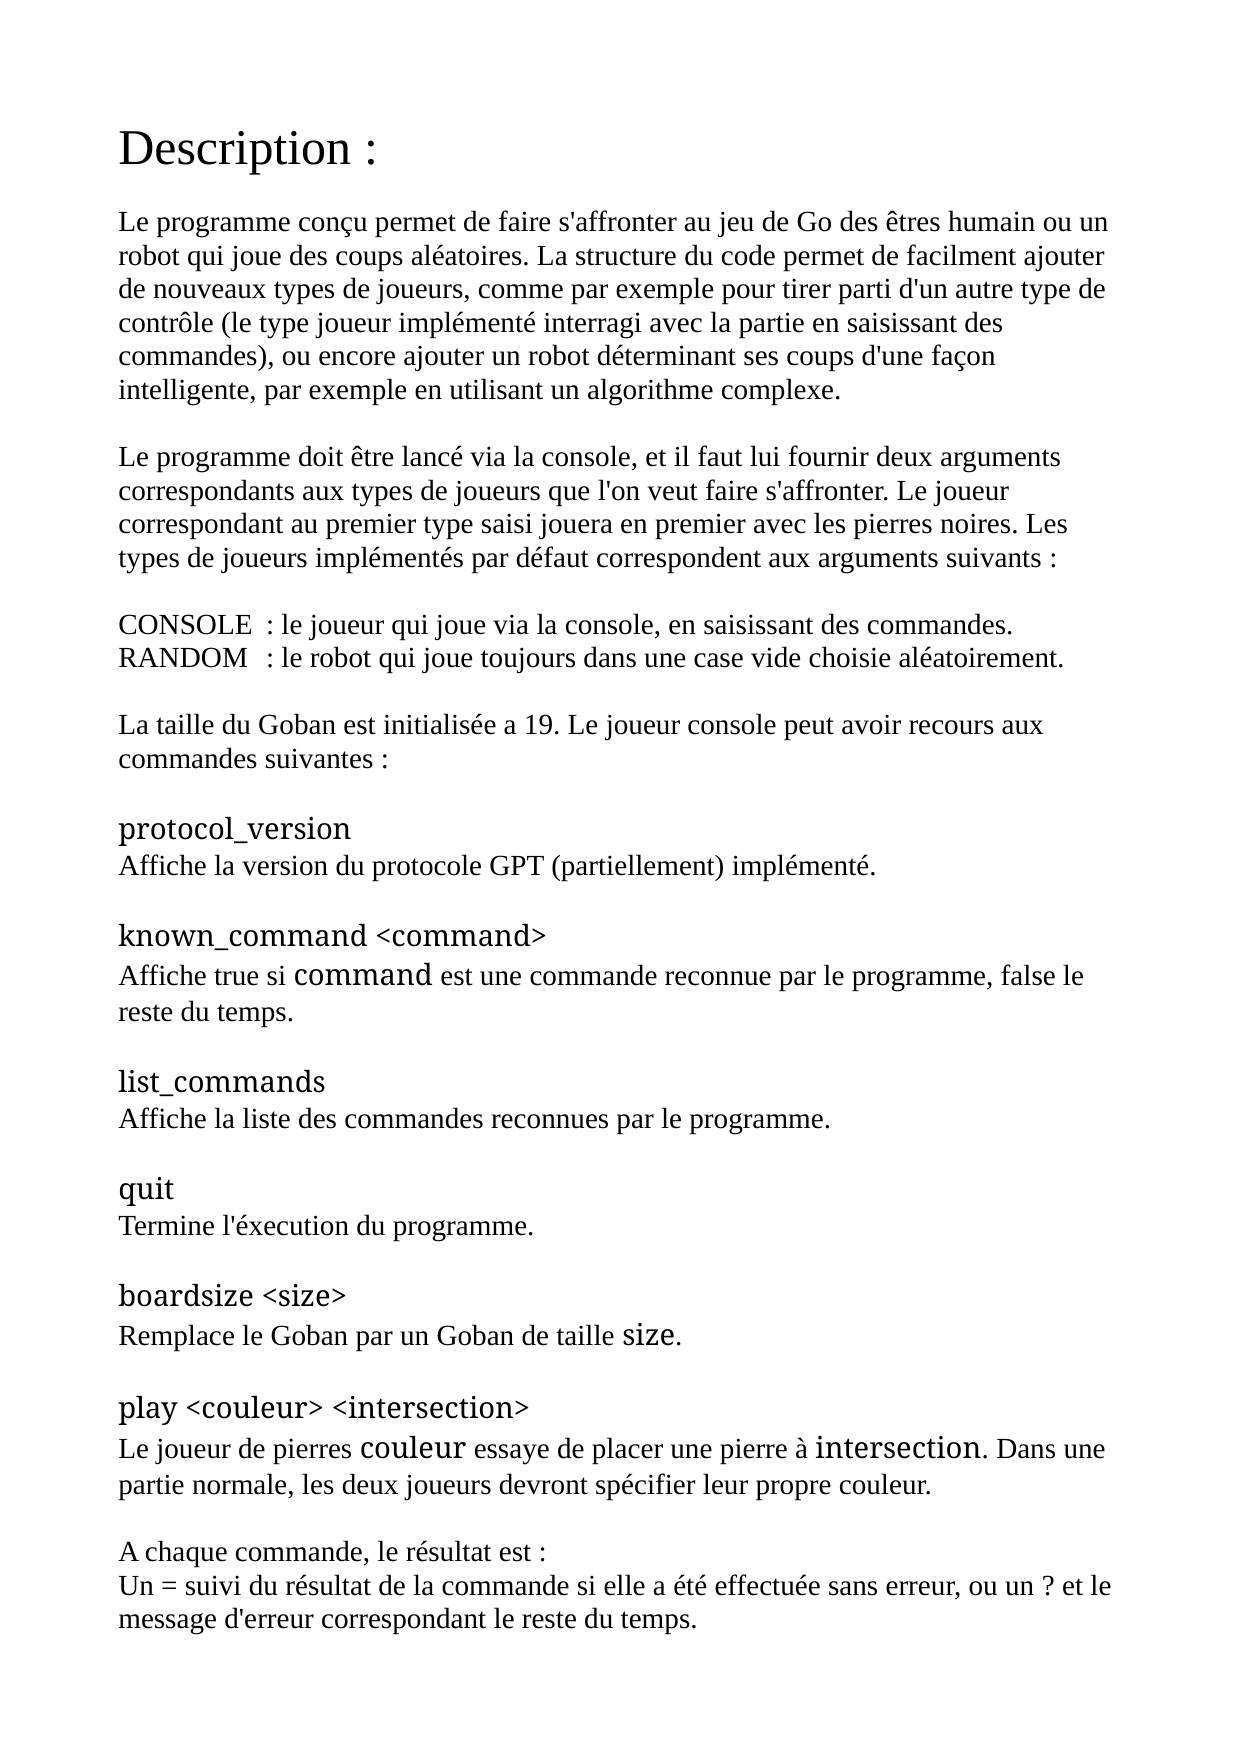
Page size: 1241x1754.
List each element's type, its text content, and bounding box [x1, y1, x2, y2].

text Remplace le Goban par un Goban de taille size. [118, 1314, 1122, 1354]
text Affiche la version du protocole GPT (partiellement) implémenté. [118, 848, 1122, 881]
text Un = suivi du résultat de la commande si elle a été effectuée sans erreur, ou un ? et le message d'erreur correspondant le reste du temps. [118, 1568, 1122, 1635]
text Le programme doit être lancé via la console, et il faut lui fournir deux arguments correspondants aux types de joueurs que l'on veut faire s'affronter. Le joueur correspondant au premier type saisi jouera en premier avec les pierres noires. Les types de joueurs implémentés par défaut correspondent aux arguments suivants : [118, 439, 1122, 573]
text Affiche la liste des commandes reconnues par le programme. [118, 1101, 1122, 1134]
text Le joueur de pierres couleur essaye de placer une pierre à intersection. Dans une partie normale, les deux joueurs devront spécifier leur propre couleur. [118, 1427, 1122, 1501]
text La taille du Goban est initialisée a 19. Le joueur console peut avoir recours aux commandes suivantes : [118, 707, 1122, 774]
text CONSOLE : le joueur qui joue via la console, en saisissant des commandes. [118, 607, 1122, 640]
text list_commands [118, 1061, 1122, 1101]
text quit [118, 1168, 1122, 1208]
text protocol_version [118, 808, 1122, 848]
text Termine l'éxecution du programme. [118, 1208, 1122, 1241]
text RANDOM : le robot qui joue toujours dans une case vide choisie aléatoirement. [118, 640, 1122, 674]
text Description : [118, 118, 1122, 176]
text Le programme conçu permet de faire s'affronter au jeu de Go des êtres humain ou un robot qui joue des coups aléatoires. La structure du code permet de facilment ajouter de nouveaux types de joueurs, comme par exemple pour tirer parti d'un autre type de contrôle (le type joueur implémenté interragi avec la partie en saisissant des commandes), ou encore ajouter un robot déterminant ses coups d'une façon intelligente, par exemple en utilisant un algorithme complexe. [118, 204, 1122, 406]
text play <couleur> <intersection> [118, 1388, 1122, 1427]
text known_command <command> [118, 915, 1122, 954]
text A chaque commande, le résultat est : [118, 1534, 1122, 1568]
text Affiche true si command est une commande reconnue par le programme, false le reste du temps. [118, 954, 1122, 1028]
text boardsize <size> [118, 1275, 1122, 1314]
